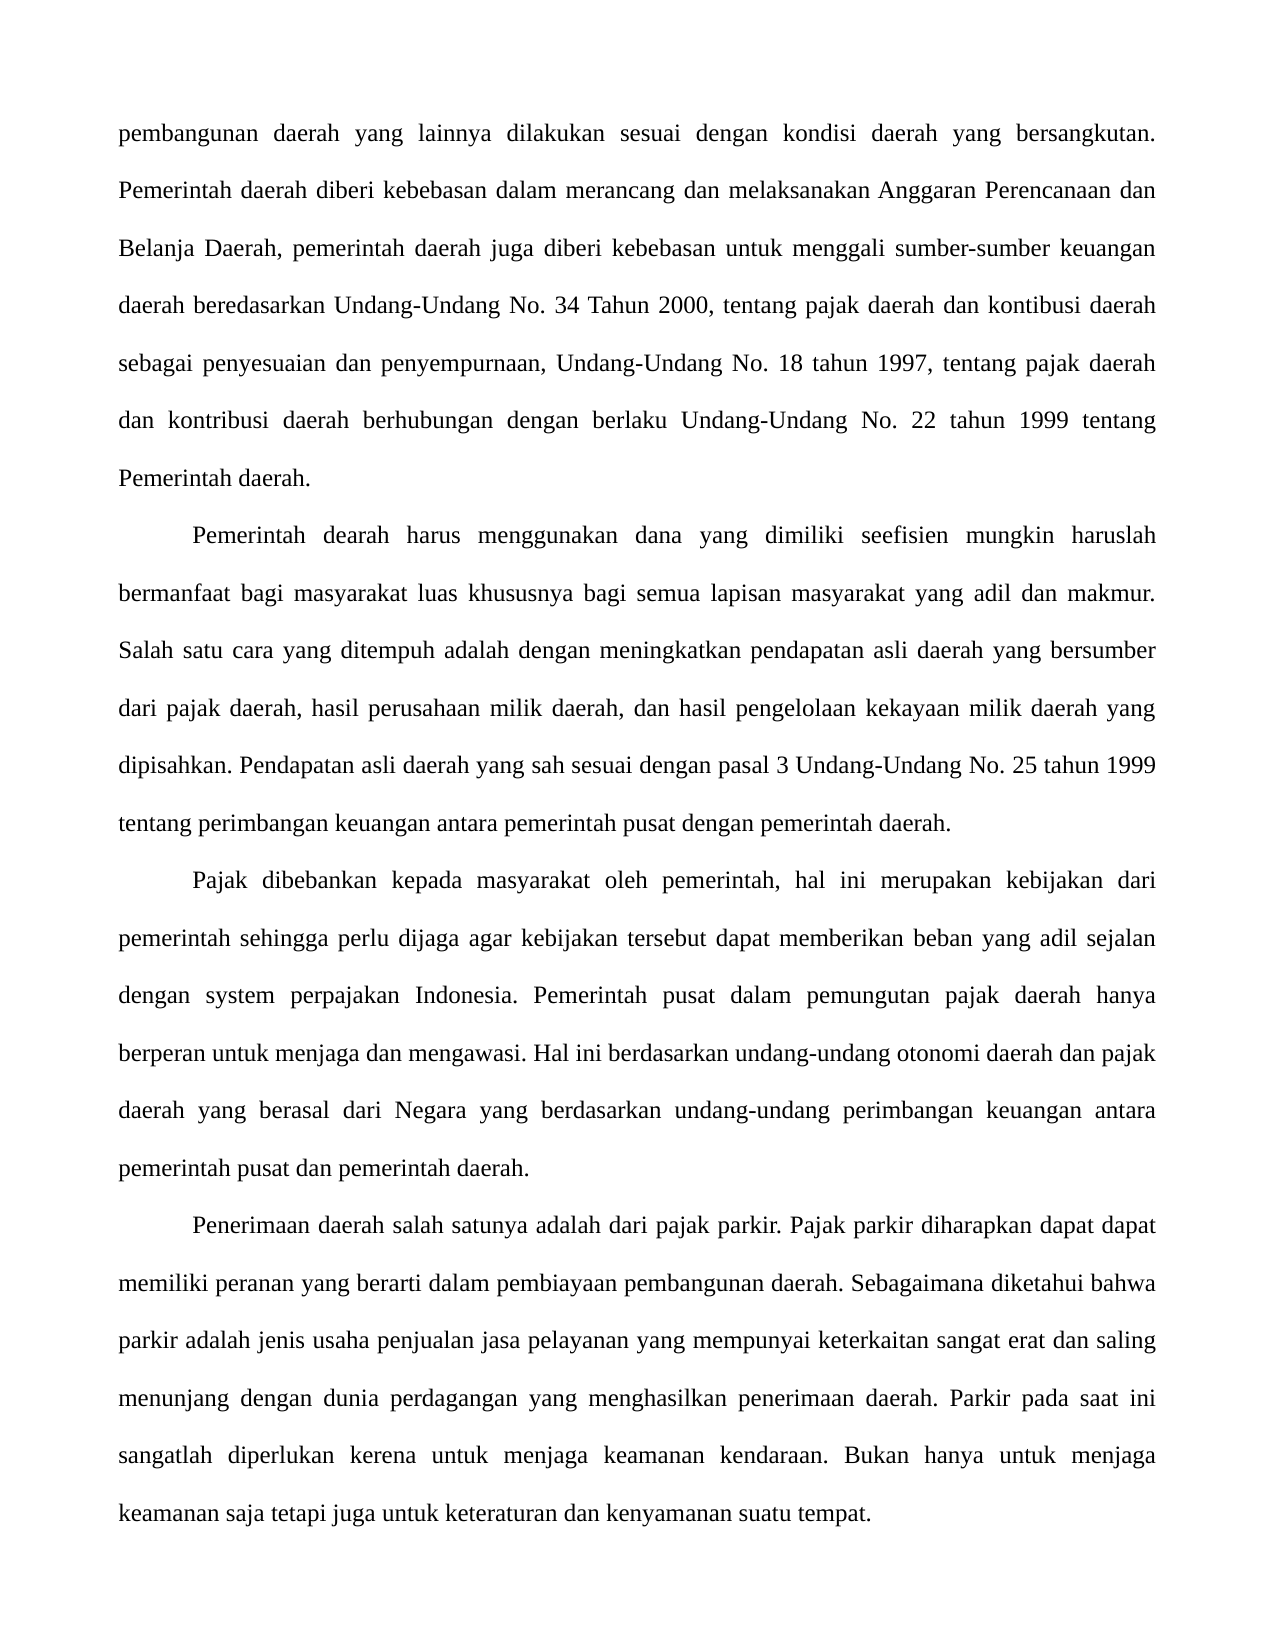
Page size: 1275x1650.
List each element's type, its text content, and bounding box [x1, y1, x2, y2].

text Pemerintah dearah harus menggunakan dana yang dimiliki seefisien mungkin haruslah bermanfaat bagi masyarakat luas khususnya bagi semua lapisan masyarakat yang adil dan makmur. Salah satu cara yang ditempuh adalah dengan meningkatkan pendapatan asli daerah yang bersumber dari pajak daerah, hasil perusahaan milik daerah, dan hasil pengelolaan kekayaan milik daerah yang dipisahkan. Pendapatan asli daerah yang sah sesuai dengan pasal 3 Undang-Undang No. 25 tahun 1999 tentang perimbangan keuangan antara pemerintah pusat dengan pemerintah daerah. [118, 521, 1157, 837]
text Penerimaan daerah salah satunya adalah dari pajak parkir. Pajak parkir diharapkan dapat dapat memiliki peranan yang berarti dalam pembiayaan pembangunan daerah. Sebagaimana diketahui bahwa parkir adalah jenis usaha penjualan jasa pelayanan yang mempunyai keterkaitan sangat erat dan saling menunjang dengan dunia perdagangan yang menghasilkan penerimaan daerah. Parkir pada saat ini sangatlah diperlukan kerena untuk menjaga keamanan kendaraan. Bukan hanya untuk menjaga keamanan saja tetapi juga untuk keteraturan dan kenyamanan suatu tempat. [118, 1211, 1157, 1527]
text pembangunan daerah yang lainnya dilakukan sesuai dengan kondisi daerah yang bersangkutan. Pemerintah daerah diberi kebebasan dalam merancang dan melaksanakan Anggaran Perencanaan dan Belanja Daerah, pemerintah daerah juga diberi kebebasan untuk menggali sumber-sumber keuangan daerah beredasarkan Undang-Undang No. 34 Tahun 2000, tentang pajak daerah dan kontibusi daerah sebagai penyesuaian dan penyempurnaan, Undang-Undang No. 18 tahun 1997, tentang pajak daerah dan kontribusi daerah berhubungan dengan berlaku Undang-Undang No. 22 tahun 1999 tentang Pemerintah daerah. [118, 118, 1157, 492]
text Pajak dibebankan kepada masyarakat oleh pemerintah, hal ini merupakan kebijakan dari pemerintah sehingga perlu dijaga agar kebijakan tersebut dapat memberikan beban yang adil sejalan dengan system perpajakan Indonesia. Pemerintah pusat dalam pemungutan pajak daerah hanya berperan untuk menjaga dan mengawasi. Hal ini berdasarkan undang-undang otonomi daerah dan pajak daerah yang berasal dari Negara yang berdasarkan undang-undang perimbangan keuangan antara pemerintah pusat dan pemerintah daerah. [118, 866, 1157, 1182]
